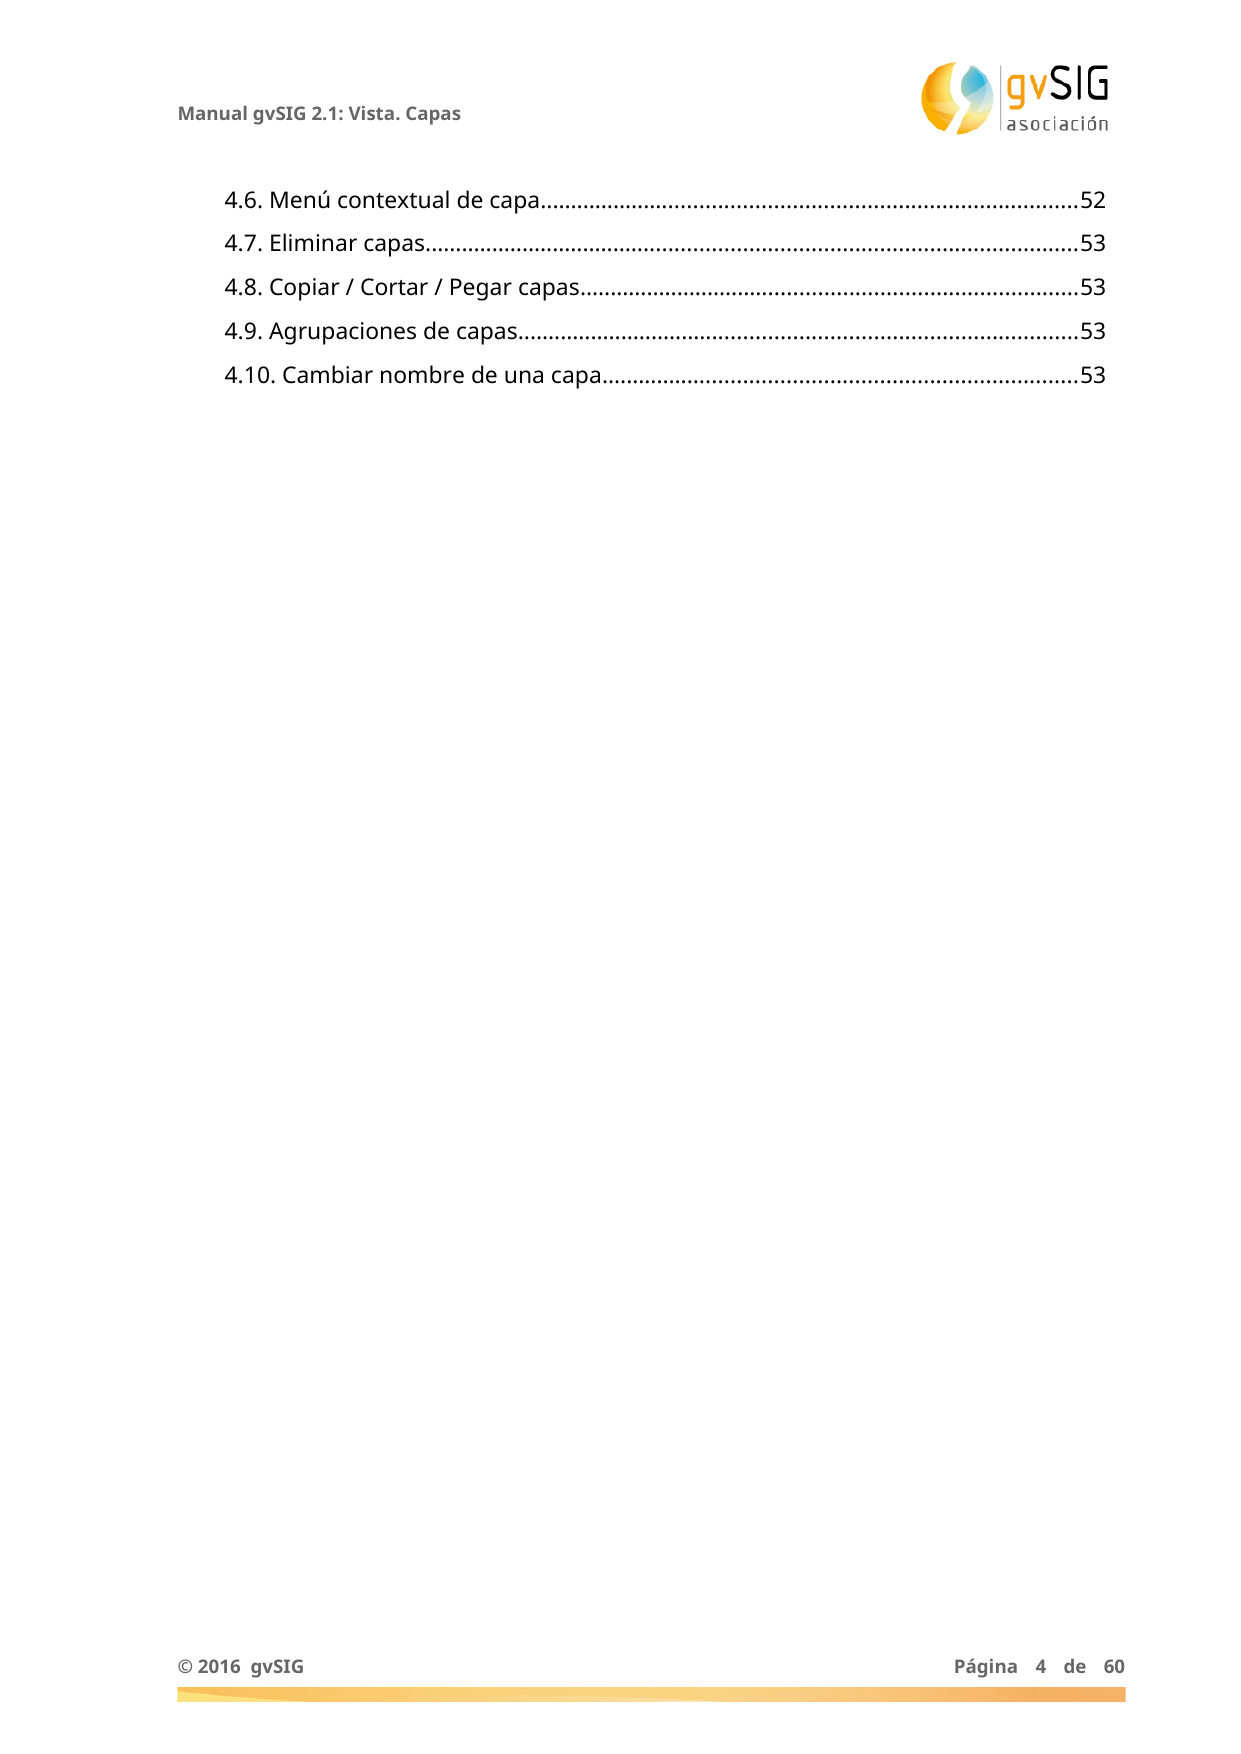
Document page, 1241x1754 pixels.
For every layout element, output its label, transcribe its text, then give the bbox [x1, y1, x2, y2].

picture [177, 1687, 1126, 1702]
text 4.7. Eliminar capas 53 [218, 227, 1125, 259]
text 4.10. Cambiar nombre de una capa 53 [218, 359, 1125, 390]
text 4.9. Agrupaciones de capas 53 [218, 315, 1125, 346]
text 4.6. Menú contextual de capa 52 [218, 184, 1125, 215]
picture [902, 47, 1122, 148]
text 4.8. Copiar / Cortar / Pegar capas 53 [218, 271, 1125, 302]
